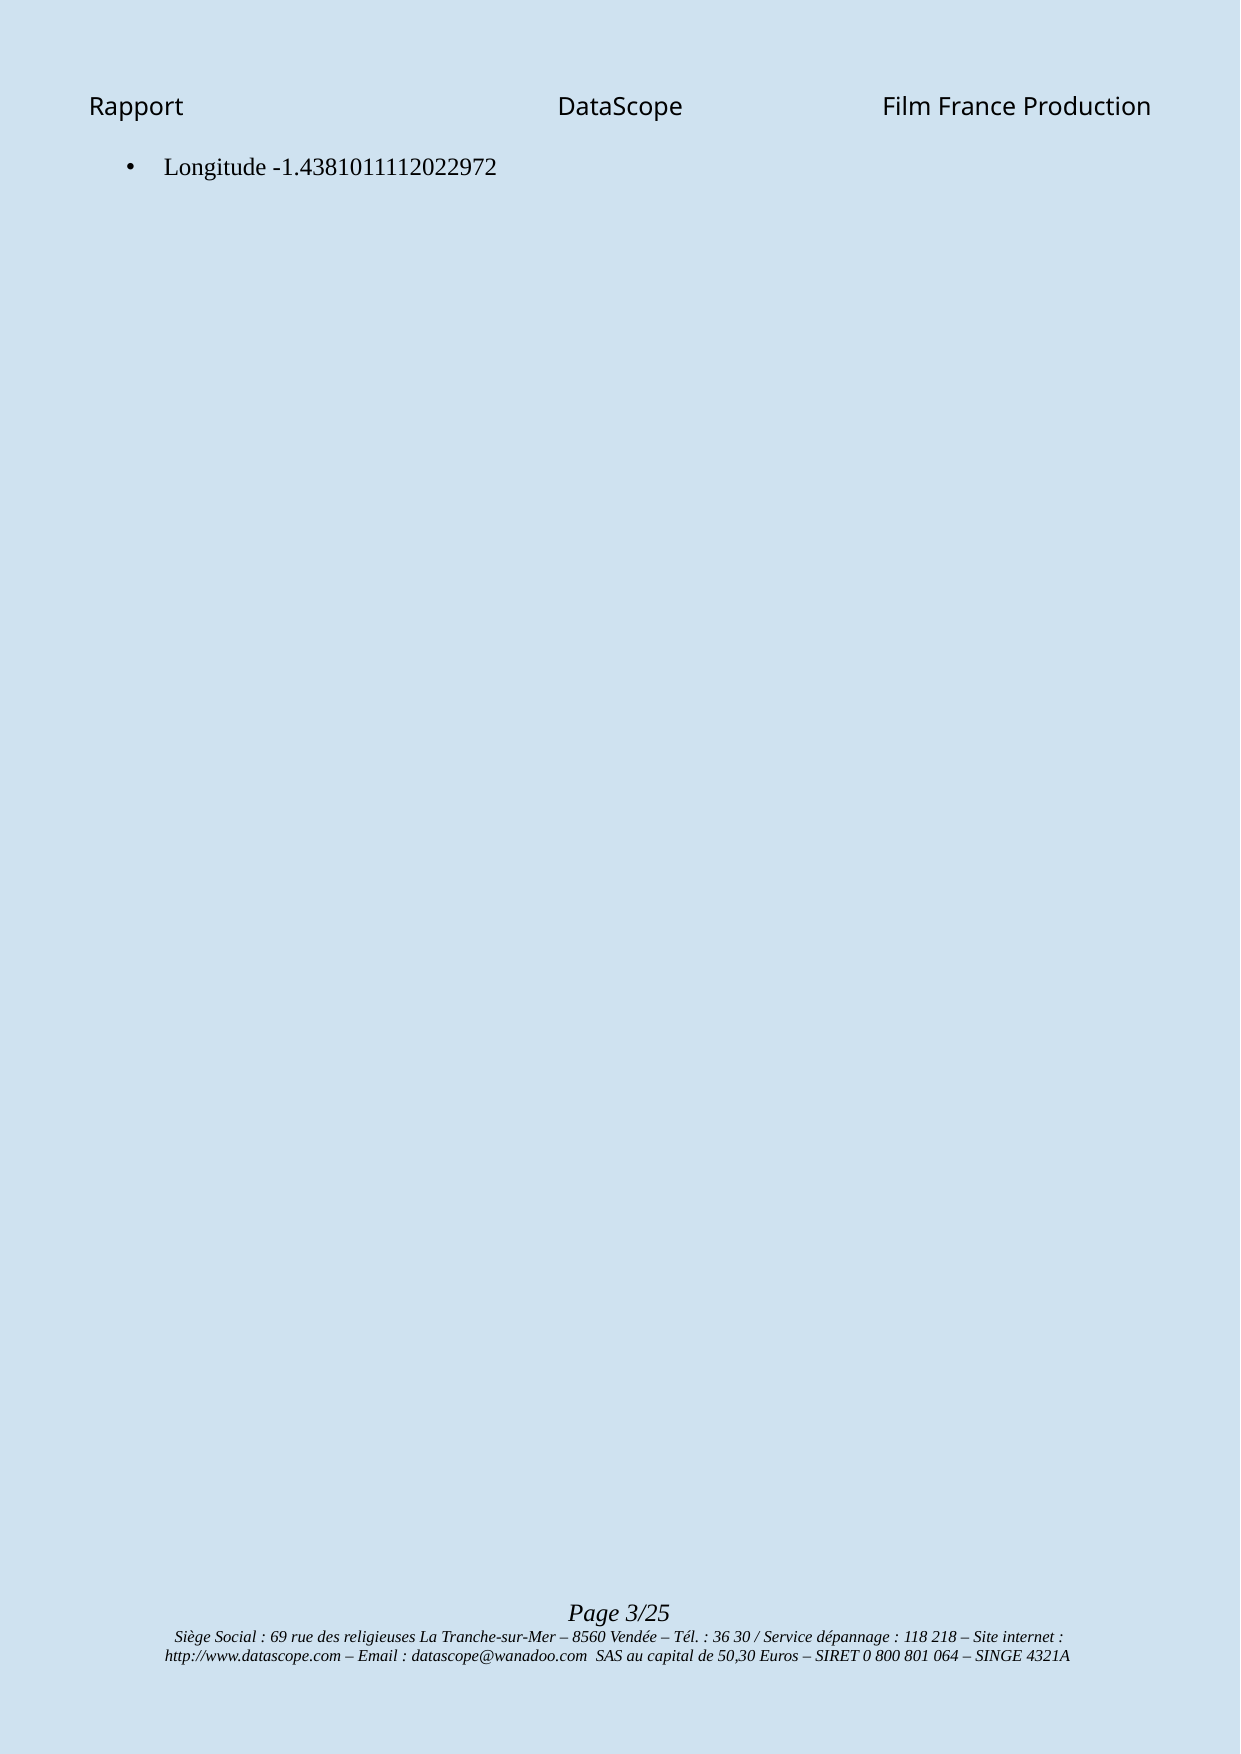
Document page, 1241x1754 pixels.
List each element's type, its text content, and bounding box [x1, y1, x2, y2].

list Longitude -1.4381011112022972 [126, 152, 1152, 181]
